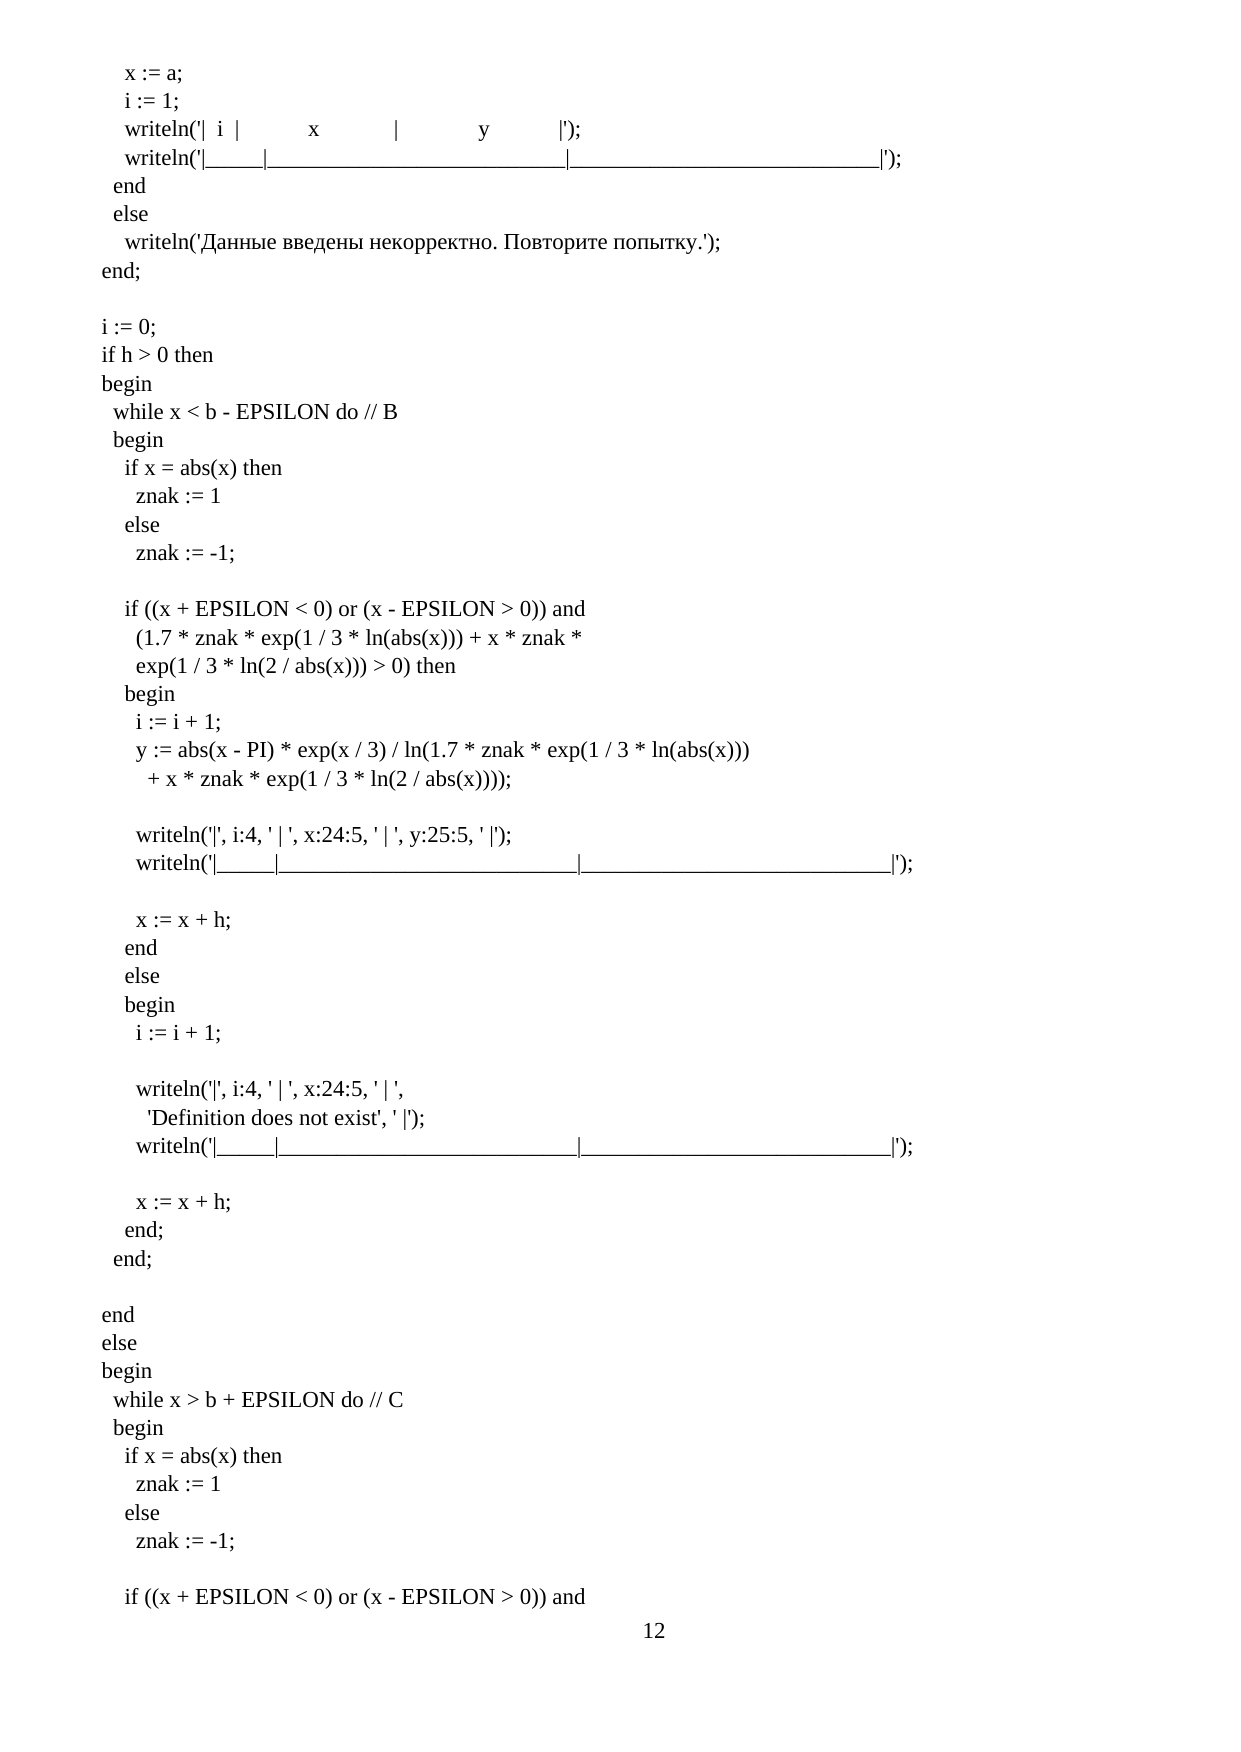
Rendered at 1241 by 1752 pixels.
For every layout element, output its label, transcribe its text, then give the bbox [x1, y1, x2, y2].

text if h > 0 then [90, 341, 1159, 368]
text if x = abs(x) then [90, 1442, 1159, 1469]
text end [90, 172, 1159, 198]
text begin [90, 680, 1159, 706]
text i := i + 1; [90, 708, 1159, 735]
text writeln('|_____|__________________________|___________________________|'); [90, 849, 1159, 876]
text else [90, 1329, 1159, 1356]
text if ((x + EPSILON < 0) or (x - EPSILON > 0)) and [90, 1583, 1159, 1610]
text if x = abs(x) then [90, 454, 1159, 481]
text znak := 1 [90, 1471, 1159, 1497]
text (1.7 * znak * exp(1 / 3 * ln(abs(x))) + x * znak * [90, 624, 1159, 650]
text else [90, 511, 1159, 537]
text end [90, 1301, 1159, 1327]
text writeln('|_____|__________________________|___________________________|'); [90, 144, 1159, 170]
text i := i + 1; [90, 1019, 1159, 1045]
text while x > b + EPSILON do // С [90, 1386, 1159, 1412]
text writeln('Данные введены некорректно. Повторите попытку.'); [90, 228, 1159, 255]
text while x < b - EPSILON do // В [90, 398, 1159, 424]
text end; [90, 1216, 1159, 1243]
text else [90, 200, 1159, 227]
text writeln('| i | x | y |'); [90, 116, 1159, 142]
text 'Definition does not exist', ' |'); [90, 1103, 1159, 1130]
text i := 1; [90, 87, 1159, 114]
text writeln('|', i:4, ' | ', x:24:5, ' | ', [90, 1075, 1159, 1102]
text writeln('|_____|__________________________|___________________________|'); [90, 1132, 1159, 1158]
text exp(1 / 3 * ln(2 / abs(x))) > 0) then [90, 652, 1159, 678]
text begin [90, 1414, 1159, 1440]
text znak := 1 [90, 482, 1159, 509]
text + x * znak * exp(1 / 3 * ln(2 / abs(x)))); [90, 765, 1159, 791]
text end; [90, 257, 1159, 283]
text begin [90, 991, 1159, 1017]
text else [90, 962, 1159, 989]
text y := abs(x - PI) * exp(x / 3) / ln(1.7 * znak * exp(1 / 3 * ln(abs(x))) [90, 737, 1159, 763]
text else [90, 1499, 1159, 1525]
text begin [90, 369, 1159, 396]
text end [90, 934, 1159, 961]
text i := 0; [90, 313, 1159, 339]
text x := x + h; [90, 1188, 1159, 1214]
text znak := -1; [90, 539, 1159, 565]
text writeln('|', i:4, ' | ', x:24:5, ' | ', y:25:5, ' |'); [90, 821, 1159, 848]
text begin [90, 1358, 1159, 1384]
text begin [90, 426, 1159, 452]
text end; [90, 1245, 1159, 1271]
text x := x + h; [90, 906, 1159, 932]
text znak := -1; [90, 1527, 1159, 1553]
text x := a; [90, 59, 1159, 85]
text if ((x + EPSILON < 0) or (x - EPSILON > 0)) and [90, 595, 1159, 622]
